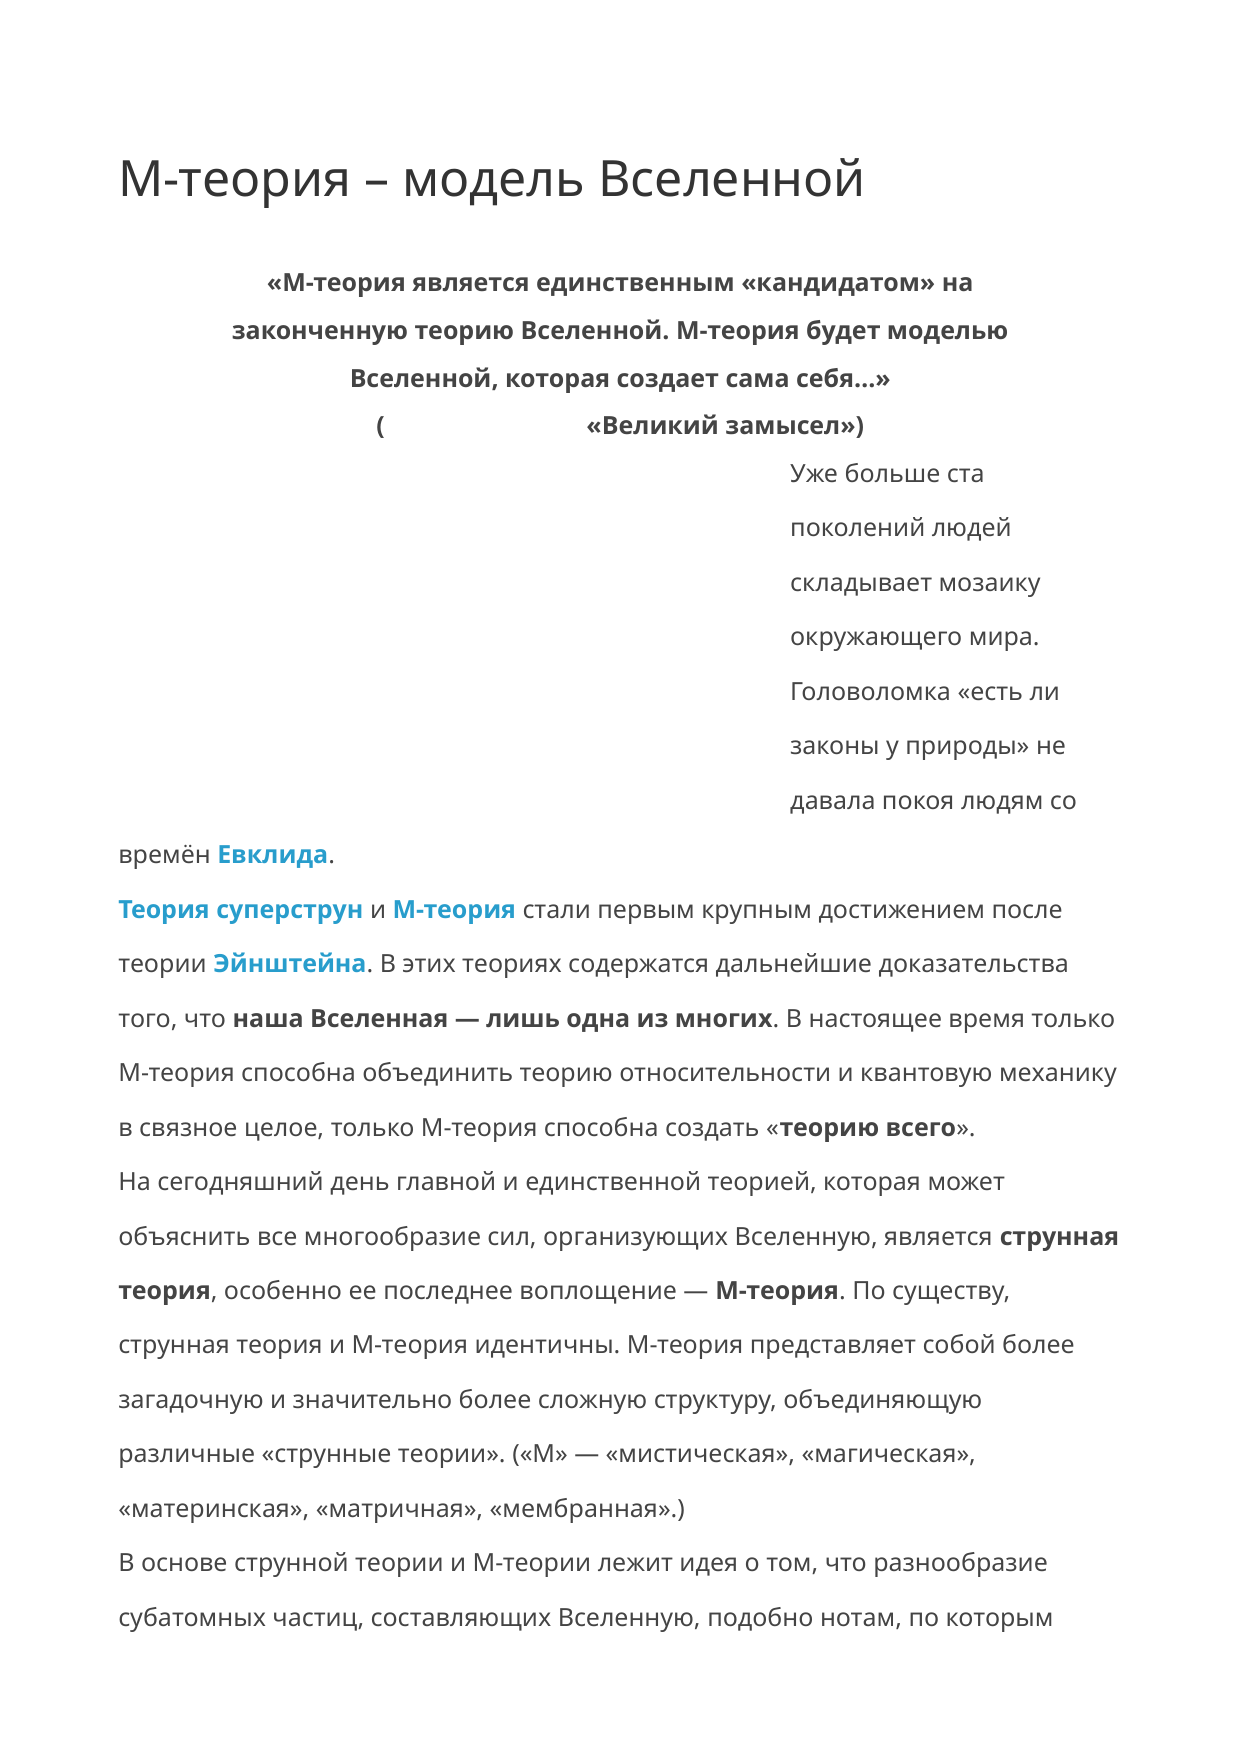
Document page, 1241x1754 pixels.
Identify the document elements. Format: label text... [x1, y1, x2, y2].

text Теория суперструн и М-теория стали первым крупным достижением после теории Эйнштейна. В этих теориях содержатся дальнейшие доказательства того, что наша Вселенная — лишь одна из многих. В настоящее время только М-теория способна объединить теорию относительности и квантовую механику в связное целое, только М-теория способна создать «теорию всего». [118, 891, 1122, 1143]
text На сегодняшний день главной и единственной теорией, которая может объяснить все многообразие сил, организующих Вселенную, является струнная теория, особенно ее последнее воплощение — М-теория. По существу, струнная теория и М-теория идентичны. М-теория представляет собой более загадочную и значительно более сложную структуру, объединяющую различные «струнные теории». («М» — «мистическая», «магическая», «материнская», «матричная», «мембранная».) [118, 1164, 1122, 1524]
text «М-теория является единственным «кандидатом» на законченную теорию Вселенной. М-теория будет моделью Вселенной, которая создает сама себя…» [177, 265, 1063, 394]
text (Стивен Хокинг «Великий замысел») [177, 408, 1063, 442]
text В основе струнной теории и М-теории лежит идея о том, что разнообразие субатомных частиц, составляющих Вселенную, подобно нотам, по которым [118, 1545, 1122, 1633]
subtitle М-теория – модель Вселенной [118, 143, 1122, 211]
text Уже больше ста поколений людей складывает мозаику окружающего мира. Головоломка «есть ли законы у природы» не давала покоя людям со времён Евклида. [118, 455, 1122, 871]
